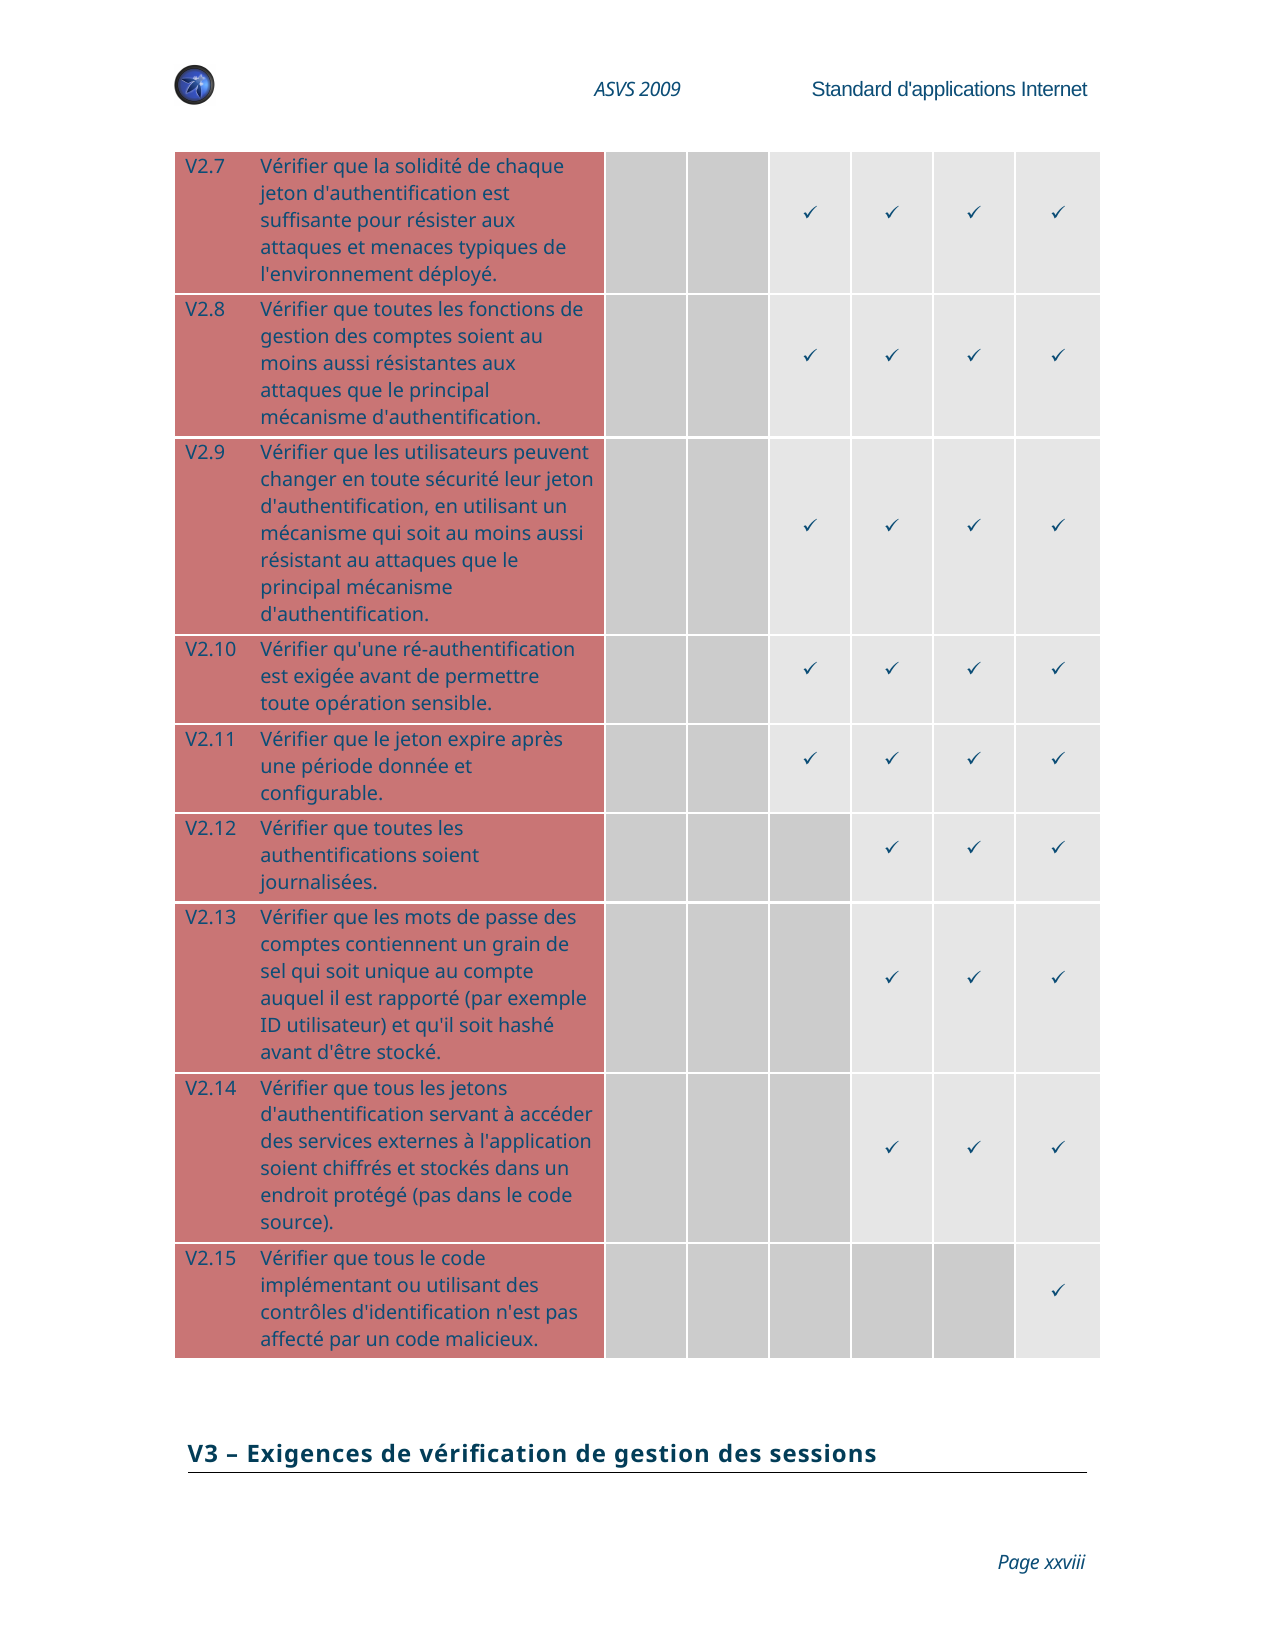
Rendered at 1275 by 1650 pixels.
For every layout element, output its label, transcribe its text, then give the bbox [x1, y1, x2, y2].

table_cell [606, 636, 686, 723]
table_cell  [770, 295, 850, 436]
table_cell [606, 725, 686, 812]
table_cell  [1016, 636, 1100, 723]
table_cell [688, 814, 768, 901]
table_cell  [1016, 1244, 1100, 1358]
table_cell Vérifier que tous le code implémentant ou utilisant des contrôles d'identification n'est pas affecté par un code malicieux. [175, 1244, 604, 1358]
table_cell [934, 1244, 1014, 1358]
table_cell  [770, 439, 850, 634]
table_cell Vérifier que la solidité de chaque jeton d'authentification est suffisante pour résister aux attaques et menaces typiques de l'environnement déployé. [175, 152, 604, 293]
table_cell [688, 1244, 768, 1358]
table_cell  [852, 295, 932, 436]
table_cell  [934, 904, 1014, 1072]
table_cell Vérifier que toutes les authentifications soient journalisées. [175, 814, 604, 901]
table_cell  [1016, 1074, 1100, 1242]
table_cell [770, 1244, 850, 1358]
table_cell  [934, 1074, 1014, 1242]
table_cell [606, 152, 686, 293]
table_cell [606, 439, 686, 634]
table_cell [688, 152, 768, 293]
table_cell [606, 1074, 686, 1242]
table_cell  [770, 636, 850, 723]
table_cell [688, 295, 768, 436]
table_cell  [852, 1074, 932, 1242]
table_cell  [934, 152, 1014, 293]
table_cell Vérifier que tous les jetons d'authentification servant à accéder des services externes à l'application soient chiffrés et stockés dans un endroit protégé (pas dans le code source). [175, 1074, 604, 1242]
table_cell  [1016, 439, 1100, 634]
table_cell  [934, 439, 1014, 634]
table_cell  [1016, 904, 1100, 1072]
table_cell  [934, 636, 1014, 723]
table_cell [606, 904, 686, 1072]
table_cell [688, 439, 768, 634]
table_cell Vérifier que le jeton expire après une période donnée et configurable. [175, 725, 604, 812]
table_cell [688, 725, 768, 812]
table_cell [606, 295, 686, 436]
table_cell  [1016, 295, 1100, 436]
table_cell  [852, 904, 932, 1072]
table_cell  [770, 152, 850, 293]
table_cell  [934, 725, 1014, 812]
table_cell  [1016, 152, 1100, 293]
table_cell Vérifier que les mots de passe des comptes contiennent un grain de sel qui soit unique au compte auquel il est rapporté (par exemple ID utilisateur) et qu'il soit hashé avant d'être stocké. [175, 904, 604, 1072]
table_cell  [934, 295, 1014, 436]
table_cell [770, 904, 850, 1072]
table_cell [688, 904, 768, 1072]
table_cell Vérifier qu'une ré-authentification est exigée avant de permettre toute opération sensible. [175, 636, 604, 723]
table_cell [852, 1244, 932, 1358]
table_cell  [770, 725, 850, 812]
table_cell  [852, 725, 932, 812]
table_cell [770, 814, 850, 901]
table_cell [606, 1244, 686, 1358]
table_cell [770, 1074, 850, 1242]
table_cell [688, 636, 768, 723]
table_cell  [1016, 814, 1100, 901]
table_cell  [852, 439, 932, 634]
table_cell [688, 1074, 768, 1242]
table_cell  [934, 814, 1014, 901]
table_cell  [852, 636, 932, 723]
subtitle V3 – Exigences de vérification de gestion des sessions [187, 1437, 1087, 1473]
table_cell  [1016, 725, 1100, 812]
table_cell Vérifier que toutes les fonctions de gestion des comptes soient au moins aussi résistantes aux attaques que le principal mécanisme d'authentification. [175, 295, 604, 436]
table_cell  [852, 152, 932, 293]
picture [173, 64, 216, 106]
table_cell [606, 814, 686, 901]
table_cell Vérifier que les utilisateurs peuvent changer en toute sécurité leur jeton d'authentification, en utilisant un mécanisme qui soit au moins aussi résistant au attaques que le principal mécanisme d'authentification. [175, 439, 604, 634]
table_cell  [852, 814, 932, 901]
